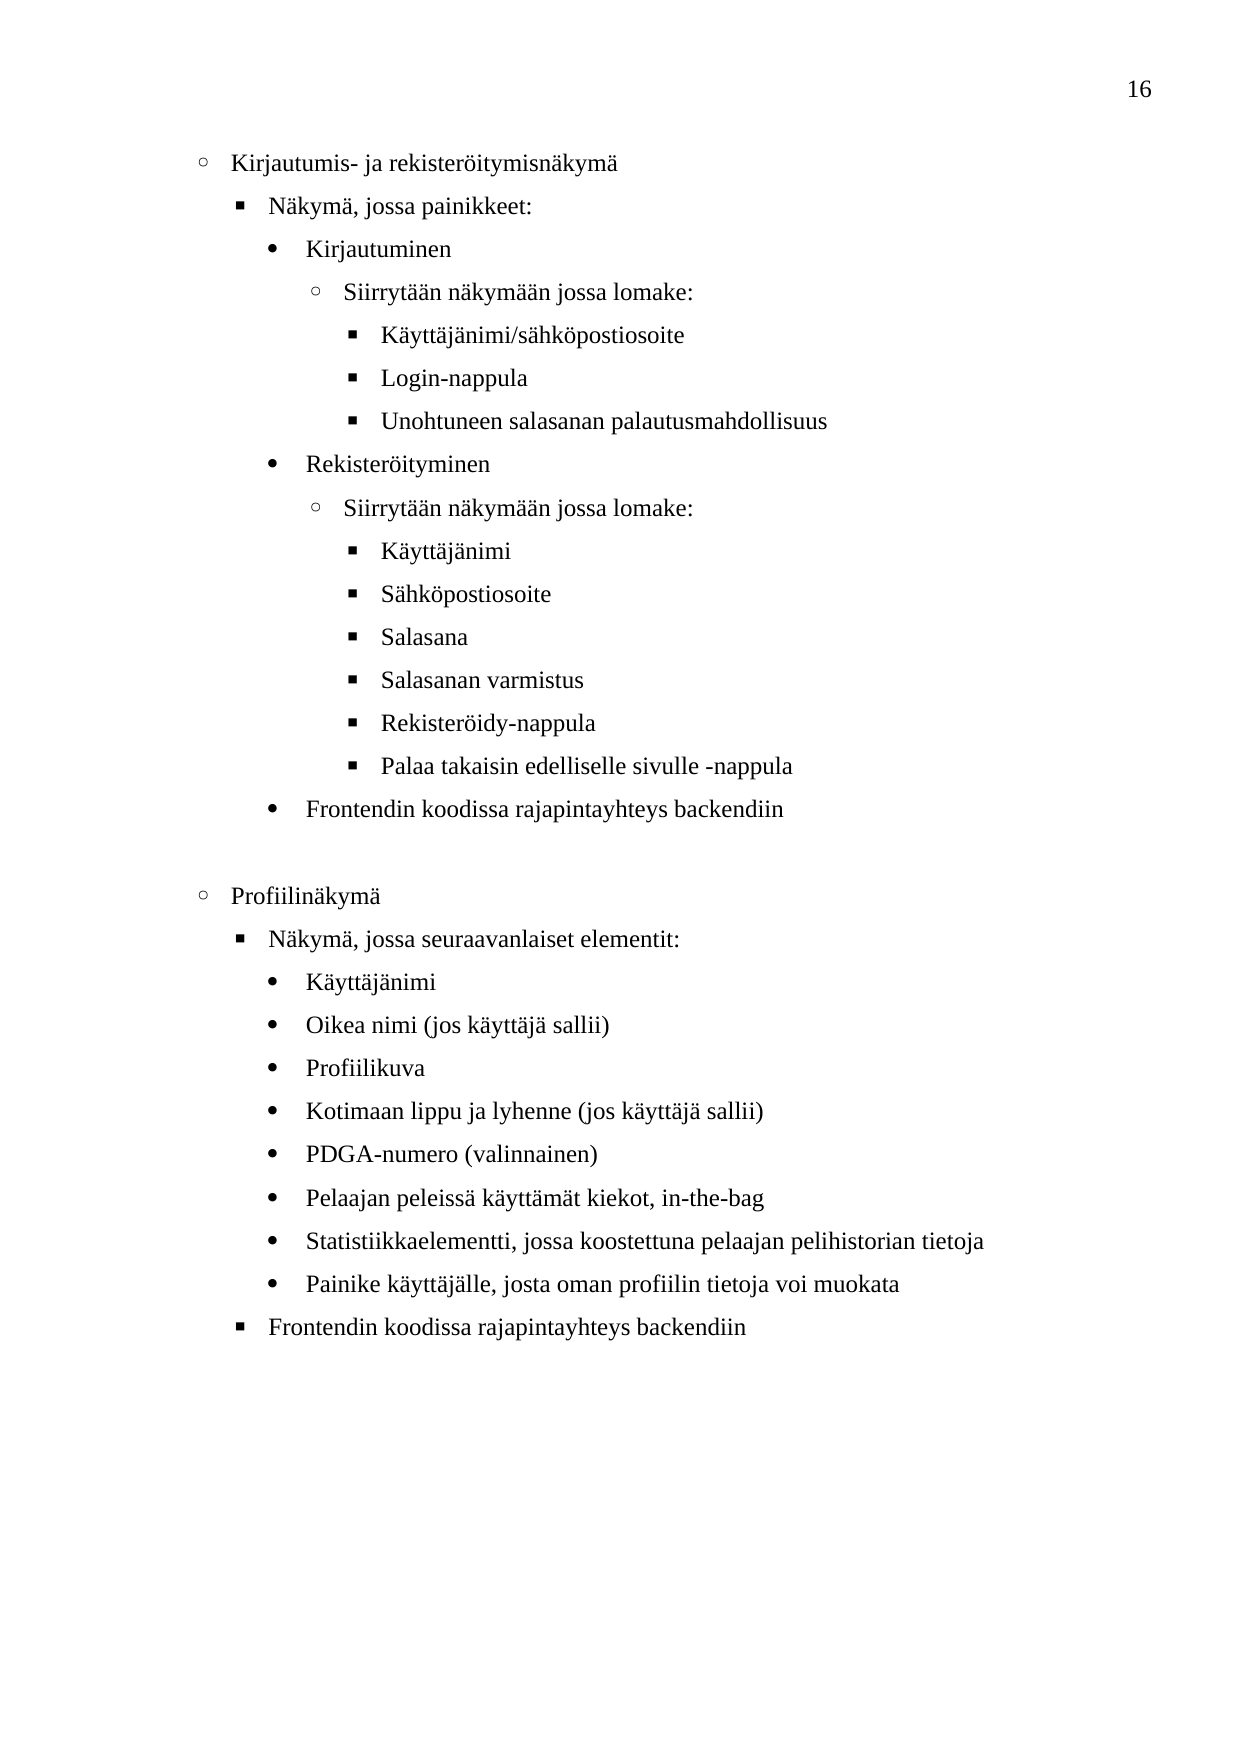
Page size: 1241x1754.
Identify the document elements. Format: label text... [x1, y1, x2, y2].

list Statistiikkaelementti, jossa koostettuna pelaajan pelihistorian tietoja [268, 1226, 1152, 1254]
list Login-nappula [343, 363, 1152, 392]
list PDGA-numero (valinnainen) [268, 1139, 1152, 1168]
list Siirrytään näkymään jossa lomake: [306, 277, 1152, 306]
list Kotimaan lippu ja lyhenne (jos käyttäjä sallii) [268, 1096, 1152, 1125]
list Salasanan varmistus [343, 665, 1152, 694]
list Frontendin koodissa rajapintayhteys backendiin [231, 1312, 1152, 1341]
list Profiilikuva [268, 1053, 1152, 1082]
list Oikea nimi (jos käyttäjä sallii) [268, 1010, 1152, 1039]
list Profiilinäkymä [193, 881, 1152, 909]
list Palaa takaisin edelliselle sivulle -nappula [343, 751, 1152, 780]
list Kirjautumis- ja rekisteröitymisnäkymä [193, 148, 1152, 176]
list Siirrytään näkymään jossa lomake: [306, 493, 1152, 521]
list Frontendin koodissa rajapintayhteys backendiin [268, 794, 1152, 823]
list Sähköpostiosoite [343, 579, 1152, 608]
list Näkymä, jossa seuraavanlaiset elementit: [231, 924, 1152, 953]
list Pelaajan peleissä käyttämät kiekot, in-the-bag [268, 1183, 1152, 1211]
list Salasana [343, 622, 1152, 651]
list Unohtuneen salasanan palautusmahdollisuus [343, 406, 1152, 435]
list Käyttäjänimi [268, 967, 1152, 996]
list Näkymä, jossa painikkeet: [231, 191, 1152, 219]
list Rekisteröidy-nappula [343, 708, 1152, 737]
list Rekisteröityminen [268, 449, 1152, 478]
list Kirjautuminen [268, 234, 1152, 263]
list Käyttäjänimi/sähköpostiosoite [343, 320, 1152, 349]
list Painike käyttäjälle, josta oman profiilin tietoja voi muokata [268, 1269, 1152, 1298]
list Käyttäjänimi [343, 536, 1152, 564]
